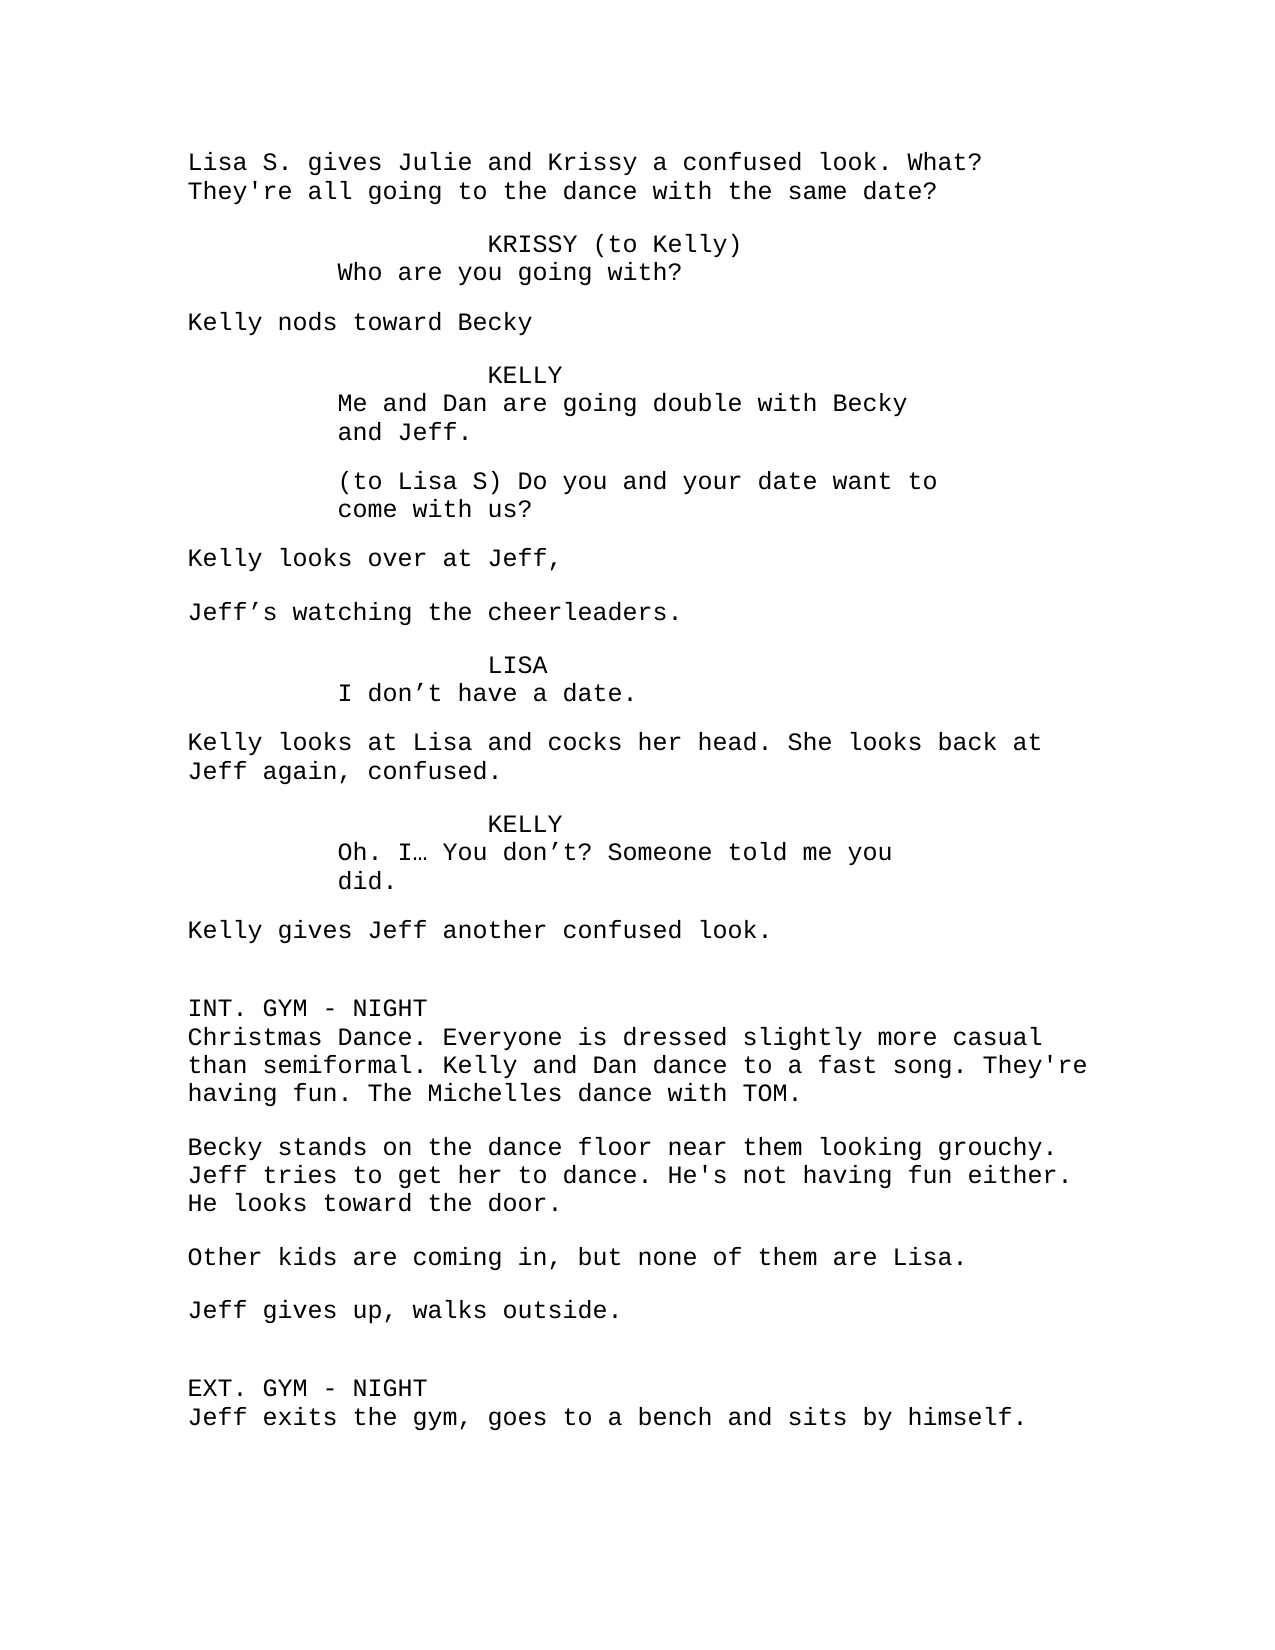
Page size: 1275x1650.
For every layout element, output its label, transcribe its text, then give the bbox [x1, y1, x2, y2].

subtitle EXT. GYM - NIGHT [187, 1376, 1087, 1404]
text Jeff’s watching the cheerleaders. [187, 599, 1087, 627]
text Oh. I… You don’t? Someone told me you did. [337, 840, 937, 897]
text KELLY [187, 362, 1087, 391]
text Kelly gives Jeff another confused look. [187, 917, 1087, 946]
text (to Lisa S) Do you and your date want to come with us? [337, 468, 937, 525]
text KRISSY (to Kelly) [187, 232, 1087, 260]
text Me and Dan are going double with Becky and Jeff. [337, 391, 937, 447]
text KELLY [187, 812, 1087, 840]
text I don’t have a date. [337, 681, 937, 709]
text LISA [187, 652, 1087, 681]
text Other kids are coming in, but none of them are Lisa. [187, 1244, 1087, 1272]
subtitle INT. GYM - NIGHT [187, 996, 1087, 1024]
text Becky stands on the dance floor near them looking grouchy. Jeff tries to get her to dance. He's not having fun either. He looks toward the door. [187, 1134, 1087, 1219]
text Lisa S. gives Julie and Krissy a confused look. What? They're all going to the dance with the same date? [187, 150, 1087, 207]
text Who are you going with? [337, 260, 937, 288]
text Christmas Dance. Everyone is dressed slightly more casual than semiformal. Kelly and Dan dance to a fast song. They're having fun. The Michelles dance with TOM. [187, 1024, 1087, 1109]
text Kelly nods toward Becky [187, 309, 1087, 337]
text Jeff gives up, walks outside. [187, 1297, 1087, 1326]
text Kelly looks at Lisa and cocks her head. She looks back at Jeff again, confused. [187, 730, 1087, 787]
text Jeff exits the gym, goes to a bench and sits by himself. [187, 1404, 1087, 1432]
text Kelly looks over at Jeff, [187, 546, 1087, 574]
